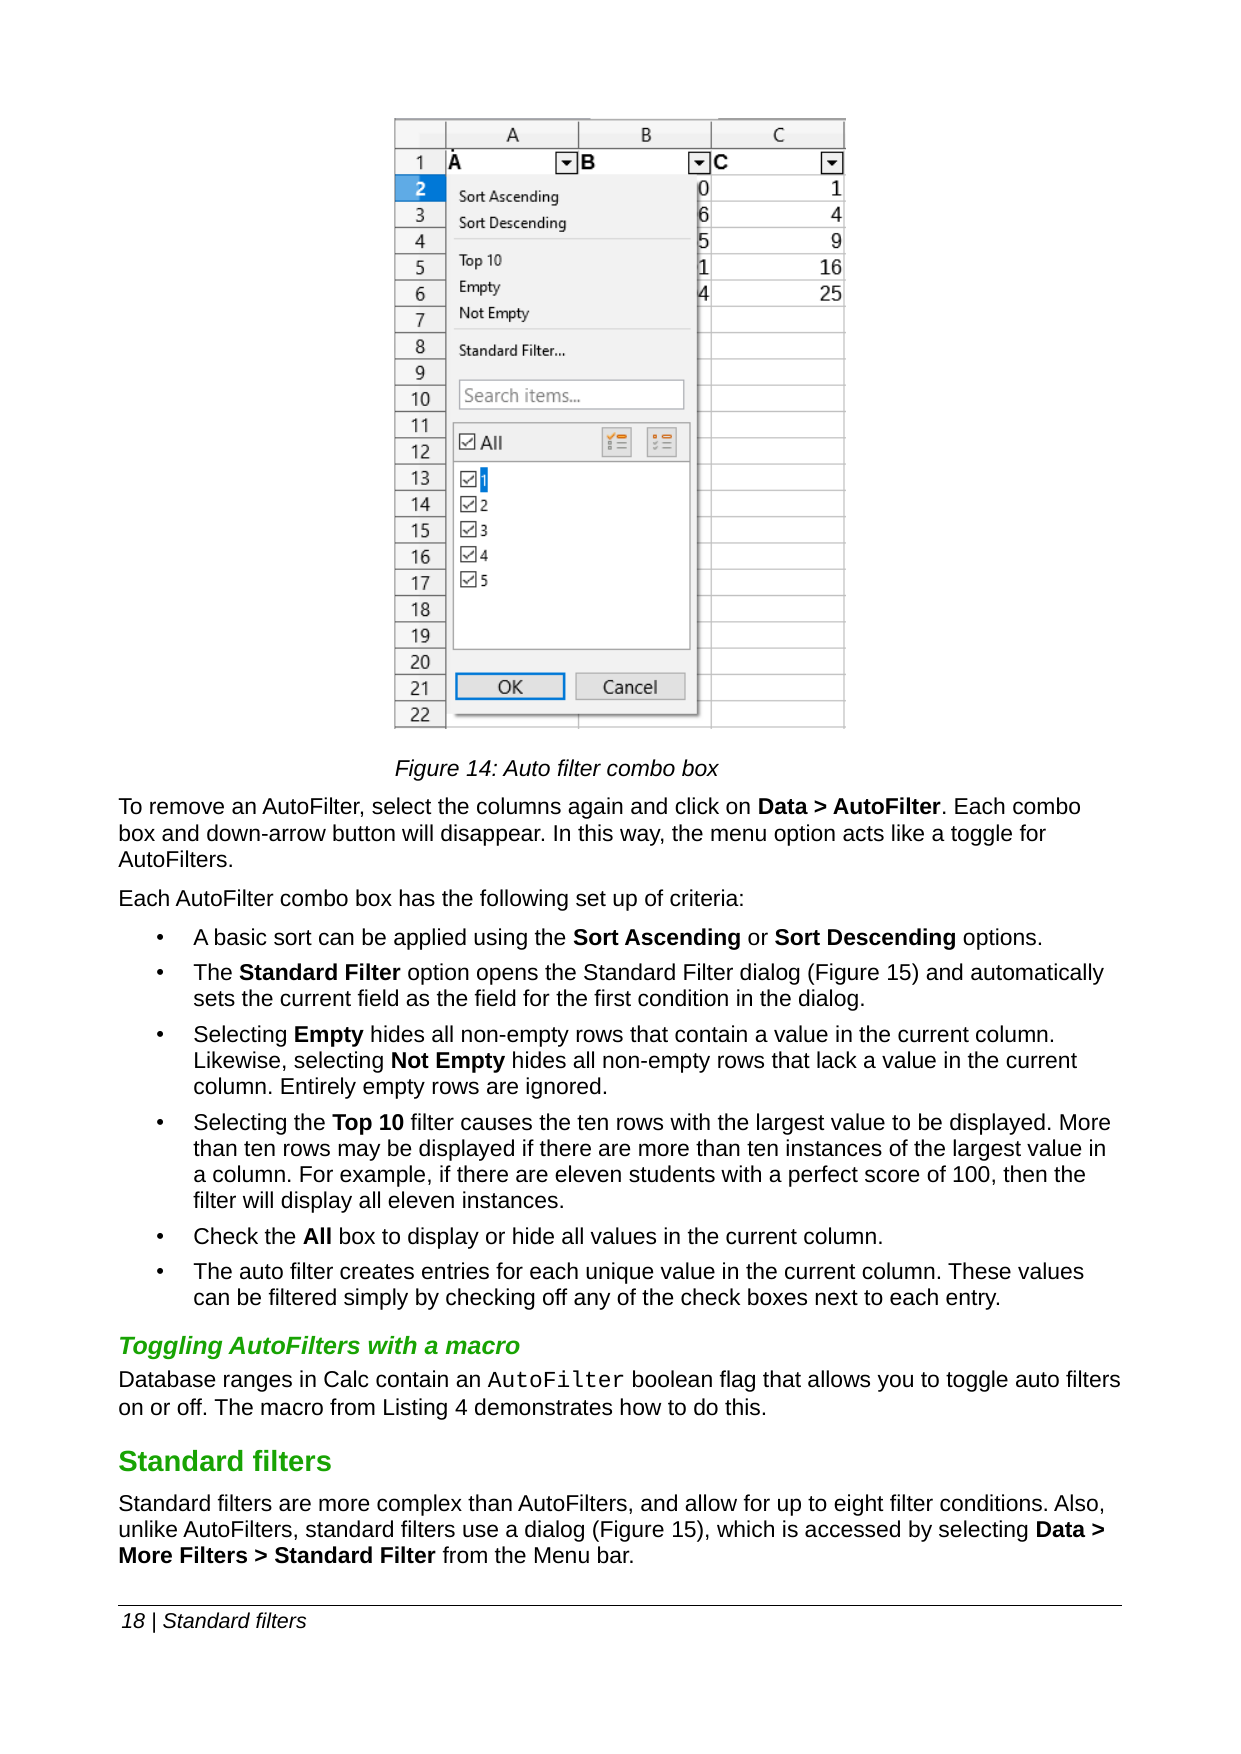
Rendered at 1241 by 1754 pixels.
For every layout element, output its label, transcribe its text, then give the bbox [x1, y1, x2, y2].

list Check the All box to display or hide all values in the current column. [156, 1223, 1122, 1249]
text Database ranges in Calc contain an AutoFilter boolean flag that allows you to toggle auto filters on or off. The macro from Listing 4 demonstrates how to do this. [118, 1366, 1122, 1421]
text Standard filters are more complex than AutoFilters, and allow for up to eight filter conditions. Also, unlike AutoFilters, standard filters use a dialog (Figure 15), which is accessed by selecting Data > More Filters > Standard Filter from the Menu bar. [118, 1489, 1122, 1569]
subtitle Toggling AutoFilters with a macro [118, 1331, 1122, 1360]
list Selecting the Top 10 filter causes the ten rows with the largest value to be displayed. More than ten rows may be displayed if there are more than ten instances of the largest value in a column. For example, if there are eleven students with a perfect score of 100, then the filter will display all eleven instances. [156, 1108, 1122, 1214]
subtitle Standard filters [118, 1444, 1122, 1478]
text Each AutoFilter combo box has the following set up of criteria: [118, 885, 1122, 911]
list Selecting Empty hides all non-empty rows that contain a value in the current column. Likewise, selecting Not Empty hides all non-empty rows that lack a value in the current column. Entirely empty rows are ignored. [156, 1021, 1122, 1099]
list The Standard Filter option opens the Standard Filter dialog (Figure 15) and automatically sets the current field as the field for the first condition in the dialog. [156, 959, 1122, 1012]
picture [394, 118, 846, 729]
text To remove an AutoFilter, select the columns again and click on Data > AutoFilter. Each combo box and down-arrow button will disappear. In this way, the menu option acts like a toggle for AutoFilters. [118, 793, 1122, 872]
list A basic sort can be applied using the Sort Ascending or Sort Descending options. [156, 924, 1122, 950]
list The auto filter creates entries for each unique value in the current column. These values can be filtered simply by checking off any of the check boxes next to each entry. [156, 1258, 1122, 1311]
text Figure 14: Auto filter combo box [394, 729, 846, 781]
